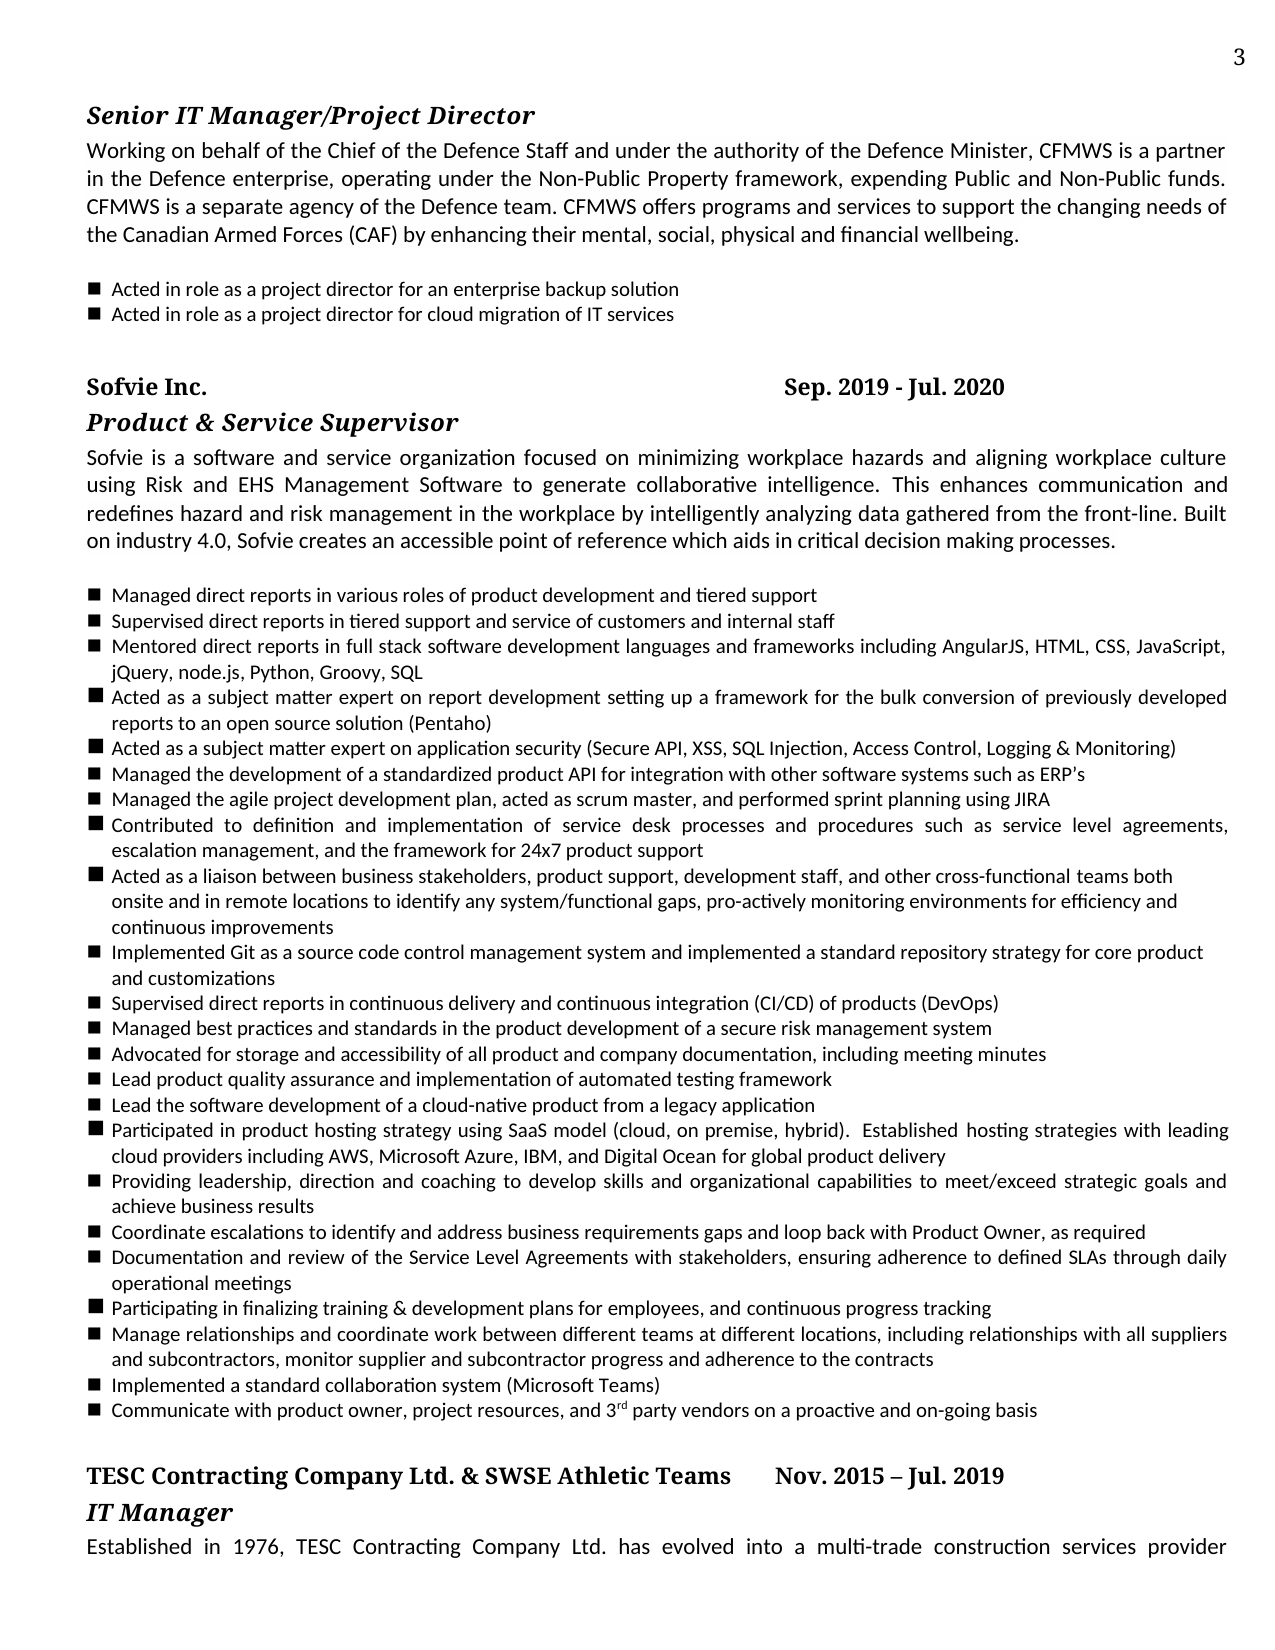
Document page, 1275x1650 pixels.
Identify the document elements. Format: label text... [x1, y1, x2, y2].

table_cell Contact North Jan. 2023 – Feb 2023 IT Support Technician Contact North is a free bilingual service to help residents in 1,500+ rural and remote Ontario communities access online programs and courses from colleges, universities and training providers without having to leave their communities. Customer service / technical support Computer configuration and deployment Special projects as assigned Science North Feb. 2022 - Oct. 2022 Senior IT Manager Science North operates an interactive science centre and mine museum focusing principally on geology and mining history exhibitions. Science North is an agency of the government of Ontario and is a registered charitable organization. Developed and implemented short and long term IT strategic plans Responsible for leading, planning, organizing, and managing IT operations Responsible for managing user support Implemented an IT service management system Implemented an IT change management system CFMWS Jul. 2021 - Nov. 2021 Senior IT Manager/Project Director Working on behalf of the Chief of the Defence Staff and under the authority of the Defence Minister, CFMWS is a partner in the Defence enterprise, operating under the Non-Public Property framework, expending Public and Non-Public funds. CFMWS is a separate agency of the Defence team. CFMWS offers programs and services to support the changing needs of the Canadian Armed Forces (CAF) by enhancing their mental, social, physical and financial wellbeing. Acted in role as a project director for an enterprise backup solution Acted in role as a project director for cloud migration of IT services Sofvie Inc. Sep. 2019 - Jul. 2020 Product & Service Supervisor Sofvie is a software and service organization focused on minimizing workplace hazards and aligning workplace culture using Risk and EHS Management Software to generate collaborative intelligence. This enhances communication and redefines hazard and risk management in the workplace by intelligently analyzing data gathered from the front-line. Built on industry 4.0, Sofvie creates an accessible point of reference which aids in critical decision making processes. Managed direct reports in various roles of product development and tiered support Supervised direct reports in tiered support and service of customers and internal staff Mentored direct reports in full stack software development languages and frameworks including AngularJS, HTML, CSS, JavaScript, jQuery, node.js, Python, Groovy, SQL Acted as a subject matter expert on report development setting up a framework for the bulk conversion of previously developed reports to an open source solution (Pentaho) Acted as a subject matter expert on application security (Secure API, XSS, SQL Injection, Access Control, Logging & Monitoring) Managed the development of a standardized product API for integration with other software systems such as ERP’s Managed the agile project development plan, acted as scrum master, and performed sprint planning using JIRA Contributed to definition and implementation of service desk processes and procedures such as service level agreements, escalation management, and the framework for 24x7 product support Acted as a liaison between business stakeholders, product support, development staff, and other cross-functional teams both onsite and in remote locations to identify any system/functional gaps, pro-actively monitoring environments for efficiency and continuous improvements Implemented Git as a source code control management system and implemented a standard repository strategy for core product and customizations Supervised direct reports in continuous delivery and continuous integration (CI/CD) of products (DevOps) Managed best practices and standards in the product development of a secure risk management system Advocated for storage and accessibility of all product and company documentation, including meeting minutes Lead product quality assurance and implementation of automated testing framework Lead the software development of a cloud-native product from a legacy application Participated in product hosting strategy using SaaS model (cloud, on premise, hybrid). Established hosting strategies with leading cloud providers including AWS, Microsoft Azure, IBM, and Digital Ocean for global product delivery Providing leadership, direction and coaching to develop skills and organizational capabilities to meet/exceed strategic goals and achieve business results Coordinate escalations to identify and address business requirements gaps and loop back with Product Owner, as required Documentation and review of the Service Level Agreements with stakeholders, ensuring adherence to defined SLAs through daily operational meetings Participating in finalizing training & development plans for employees, and continuous progress tracking Manage relationships and coordinate work between different teams at different locations, including relationships with all suppliers and subcontractors, monitor supplier and subcontractor progress and adherence to the contracts Implemented a standard collaboration system (Microsoft Teams) Communicate with product owner, project resources, and 3rd party vendors on a proactive and on-going basis TESC Contracting Company Ltd. & SWSE Athletic Teams Nov. 2015 – Jul. 2019 IT Manager Established in 1976, TESC Contracting Company Ltd. has evolved into a multi-trade construction services provider specializing in industrial projects and plant/facility maintenance. With offices in Sudbury, Ontario and Saskatoon, Saskatchewan, they primarily serve the Industrial, Infrastructure and Institutional markets in multiple regions. Defined and implemented IT strategic initiatives based upon the company’s annual strategic business plan Defined company growth objectives in partnership with the business Built trusting relationships with key stakeholders serving as an advisor of technologies to improve effectiveness Defined technology roadmaps and overall technology vision Drove collaboration across multiple teams, business units and phases, aligning IT Systems with business operations Managed projects including the assessment of requirements, provisions of functional deliverables, milestone planning, project closure, and lessons learned Managed comprehensive IT portfolio and IT projects with direct reports and 3rd party resources Employee management (hiring, mentoring, training) Managed a 24x7 IT service desk utilizing ITIL framework for incident and problem management Implemented service level agreements (SLA) and escalation management for IT services (24x7 support) Implemented an interactive IT metrics reporting dashboard Implemented internal IT processes and procedures Implemented cost saving solutions in IT and areas of business, new technologies, policies, procedures, and standards Assisted in the implementation of a point of sale system at the Sudbury arena Managed IT infrastructure including Servers – Linux and Windows Server based, cloud and on premise hosting Storage – SAN and cloud based storage Backups – On premise and cloud based backups Network – Firewalls, UTM, switches, routers, site to site VPNs, etc. Security systems – Building alarm systems, surveillance systems, keyless entry using IoT Managed software licensing and contracts for all IT and IT related systems including: ERP, CRM, sales, accounting, HR, safety, and software for lines of business such as estimating, scaffolding, and construction projects Modernization of legacy applications (Time tracking system, project reporting, inventory management, safety information system, and HRIS) Managed internal web hosting of company websites using Apache as well as domain and DNS record management Implemented a security risk management framework including management, operational and physical security Server room / infrastructure security Auditing Mobile device management (MDM) and data loss prevention (DLP) on COPE and BYOD devices (InTune & SimpleMDM) Information classification, password management Email and web security gateways Network intrusion and prevention systems Enterprise anti-virus, anti-malware, and anti-ransomware Security awareness training (email security, phishing, vishing, etc) Secured software applications and internally developed applications Provided leadership, planning and estimating, cost tracking, presentations, and communication of the following key IT projects: Digital transformation (paperless and digital workflows) Global enterprise wireless network (Unified company wireless network in branch offices and job sites using RADIUS) Standard video conferencing and collaboration system (Microsoft Teams) Inventory management systems (IT assets and specific business areas such as tool shop and scaffolding) Standard web-based project reporting using HTML, CSS, JavaScript, and jQuery hosted in AWS Safety management information system (eCompliance) Company intranet (cloud based on Azure, single sign on using Azure AD) Global VoIP system (migrated from analogue/POTS lines to VoIP system using FreePBX and SIP phones) Communicate with project stakeholders, business unit managers, project resources, and 3rd party vendors on a proactive and on-going basis Vale Canada Limited Jan. 2009 – Oct. 2015 IT Subject Matter Expert / IT Project Manager Vale Canada is the Canadian nickel subsidiary of Brazilian miner Vale, the world's largest iron ore producer and exporter. The company is engaged in the mining, processing and marketing of metal products. Based in Toronto, Vale Canada produces nickel, copper, cobalt, platinum, rhodium, ruthenium, iridium, gold, and silver, both in Canada and in Indonesia. Managed a team of developers providing oversight and mentoring, resource scheduling and performance evaluations Performed in role of project manager managing all aspects of IT projects including project budgeting, initiation, planning, execution, monitoring, and closure Performed in project estimation as a subject matter expert Developed and managed project plans using a variety of tools including MS Project and HPPM Implemented best practices, standards, and product roadmaps as a subject matter expert for areas of expertise Provided or approved application architecture for several software applications including: Computerized mould tracking system (Web based, .NET application) Process Information Management Application (division wide web based production information reporting system consisting of KPI’s and real-time information. Using SharePoint and web technologies) Computerized systems for the atmospheric emissions reduction (AER) program (web-based applications using HTML, CSS, JavaScript, .NET, SQL) Smelting converter aisle monitoring system (Windows desktop application written in .NET to monitor the process of nickel smelting process and used by operators to assist in decision making) Managed the implementation of many IT projects such as: Redundant data collection system (Real-time data collection from Smelter process control network to business network using OPC and OSISoft PI technologies) Data Migration of legacy data historian (migration of Setcim data historian to OSISoft PI historian) Product lead on SAP Manufacturing Integration and Intelligence (MII) attended conferences, formal training, and networking with global colleagues implemented the product as the company’s standard reporting tool utilized by various applications created product roadmaps and standards for technology participated in negotiations of maintenance agreement and software licensing Acted as a third tier of support for escalations or engineering of solutions for products in areas of expertise (24x7x365 support) Communicate with project stakeholders, business managers, project resources on a proactive and on-going basis Vale Canada Limited May 2005 – Dec. 2008 Process Systems Analyst Design, develop, test, deliver and support of information and process control systems Implemented new technologies into business applications, business requirements analysis/translation Lead IT contractors and projects, served as mentor to colleagues and project resources Communicate with project stakeholders, business unit managers, and project resources on a proactive and on-going basis Four Leaf Solutions Inc. Sep. 2002 – Apr. 2005 Programmer/Analyst Four Leaf Solutions operated as a software development and IT service company since 1999. They provided professional design, development & marketing of websites, web applications, social media presences and IT support and service. Supervised and lead programming projects and initiatives Custom web and software application architecture and development (client/server apps, databases) using technologies including: HTML, CSS, JavaScript, C#, .NET, MVC, Perl, PHP, AJAX, Java, SQL Server, Oracle DB, MySQL, PostgreSQL, SharePoint Performed business requirements analysis, process mapping and data modeling Designed and developed solutions to meet design specifications and customer requirements Provided maintenance of software applications and third level support to customers Performed code optimization for software efficiency and performance Managed development standards Collaboration with testing teams to relay functionality and addressing testing issues, tools and testing defects Communicate project/work on a proactive and on-going basis Remote & on-site support technician (all aspects of networks, hardware, & software) Excellent written and oral communications skills, including technical writing skills Expertech Network Installation May 2000 – Jul. 2002 IS/IT Technical Support Analyst Expertech Network Installation is a major network infrastructure service provider for the wireline and wireless broadband technology market in Quebec and Ontario. Expertech is responsible for provisioning Bell Canada's networks. Software development (scripting, Perl, Delphi, JSP, PHP, Java, C/C++) Network Administration Remote & on-site support technician (all aspects of networks, hardware, & software) [75, 95, 1240, 1560]
table_cell [30, 95, 75, 1560]
